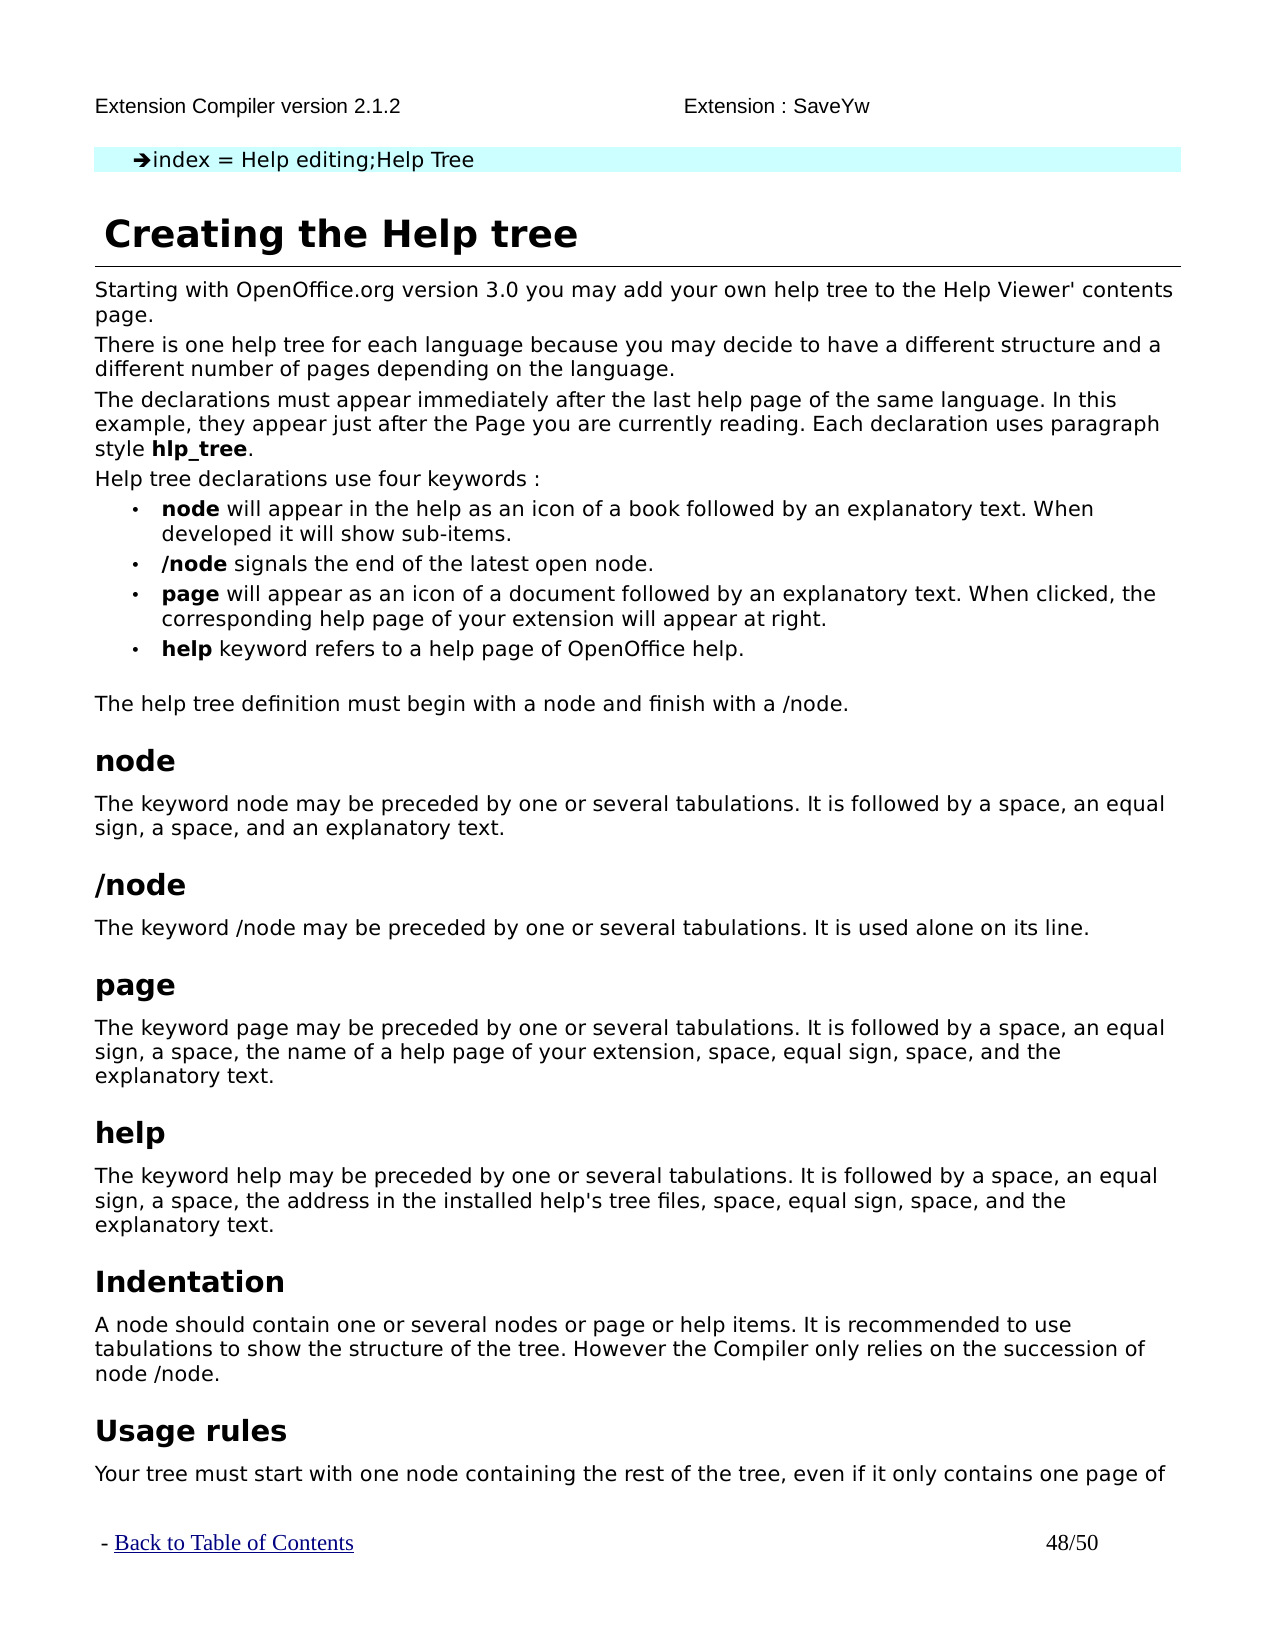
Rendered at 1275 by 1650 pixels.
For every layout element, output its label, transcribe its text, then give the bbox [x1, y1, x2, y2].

text The help tree definition must begin with a node and finish with a /node. [94, 667, 1181, 716]
text Usage rules [94, 1414, 1181, 1448]
text Indentation [94, 1265, 1181, 1299]
text Starting with OpenOffice.org version 3.0 you may add your own help tree to the Help Viewer' contents page. [94, 278, 1181, 327]
text The keyword node may be preceded by one or several tabulations. It is followed by a space, an equal sign, a space, and an explanatory text. [94, 792, 1181, 841]
text The keyword /node may be preceded by one or several tabulations. It is used alone on its line. [94, 916, 1181, 940]
text node [94, 744, 1181, 778]
text Help tree declarations use four keywords : [94, 467, 1181, 491]
text Creating the Help tree [94, 203, 1181, 266]
text /node [94, 868, 1181, 902]
list page will appear as an icon of a document followed by an explanatory text. When clicked, the corresponding help page of your extension will appear at right. [132, 582, 1181, 631]
text page [94, 968, 1181, 1002]
text Your tree must start with one node containing the rest of the tree, even if it only contains one page of [94, 1461, 1181, 1486]
list help keyword refers to a help page of OpenOffice help. [132, 637, 1181, 662]
list node will appear in the help as an icon of a book followed by an explanatory text. When developed it will show sub-items. [132, 497, 1181, 546]
text A node should contain one or several nodes or page or help items. It is recommended to use tabulations to show the structure of the tree. However the Compiler only relies on the succession of node /node. [94, 1313, 1181, 1386]
text There is one help tree for each language because you may decide to have a different structure and a different number of pages depending on the language. [94, 333, 1181, 382]
text help [94, 1117, 1181, 1151]
text The keyword help may be preceded by one or several tabulations. It is followed by a space, an equal sign, a space, the address in the installed help's tree files, space, equal sign, space, and the explanatory text. [94, 1164, 1181, 1238]
text The keyword page may be preceded by one or several tabulations. It is followed by a space, an equal sign, a space, the name of a help page of your extension, space, equal sign, space, and the explanatory text. [94, 1016, 1181, 1089]
list index = Help editing;Help Tree [94, 147, 1181, 172]
list /node signals the end of the latest open node. [132, 552, 1181, 577]
text The declarations must appear immediately after the last help page of the same language. In this example, they appear just after the Page you are currently reading. Each declaration uses paragraph style hlp_tree. [94, 388, 1181, 461]
